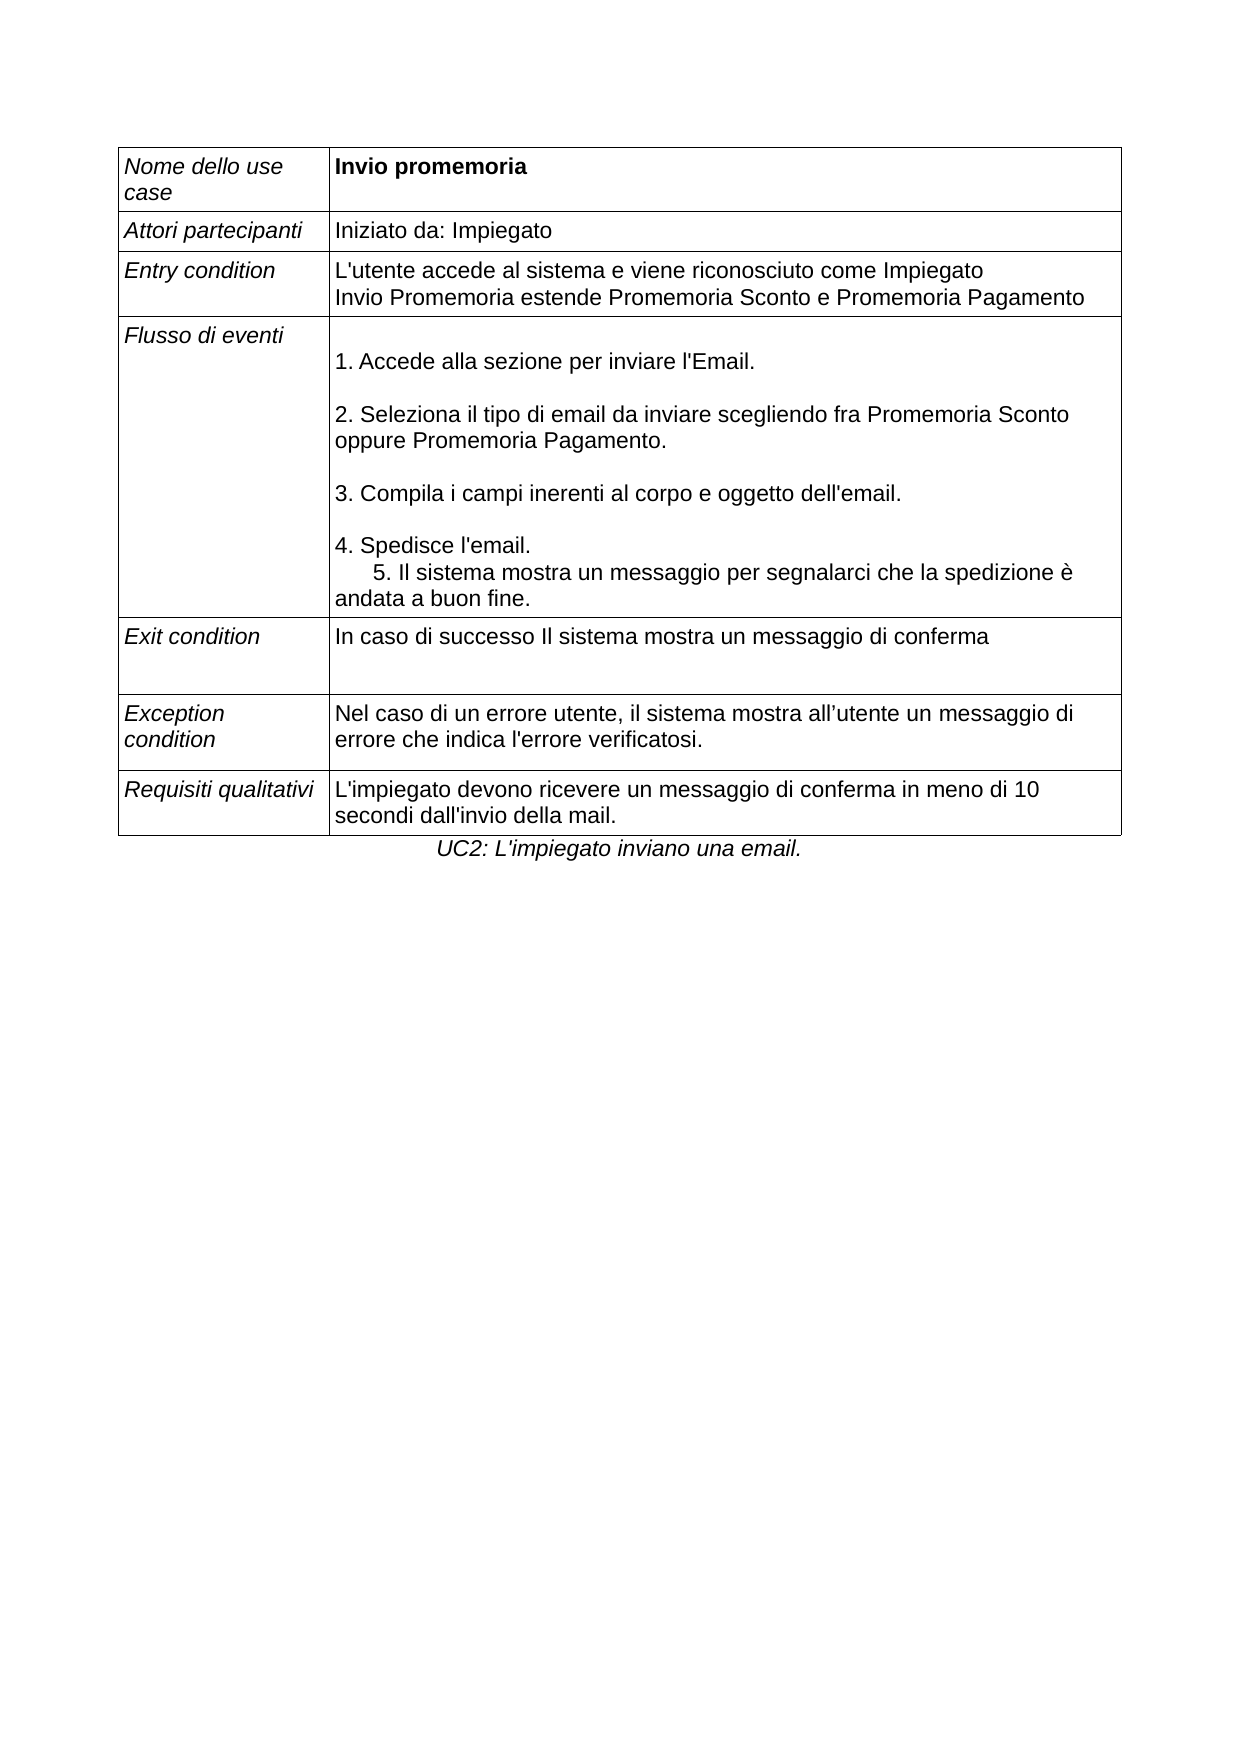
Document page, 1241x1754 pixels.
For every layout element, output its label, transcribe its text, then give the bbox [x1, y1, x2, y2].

table_cell L'impiegato devono ricevere un messaggio di conferma in meno di 10 secondi dall'invio della mail. [330, 771, 1121, 834]
table_cell Nel caso di un errore utente, il sistema mostra all’utente un messaggio di errore che indica l'errore verificatosi. [330, 695, 1121, 770]
table_header Invio promemoria [330, 148, 1121, 211]
table_cell L'utente accede al sistema e viene riconosciuto come Impiegato Invio Promemoria estende Promemoria Sconto e Promemoria Pagamento [330, 252, 1121, 316]
table_cell Exit condition [119, 618, 329, 694]
table_cell 1. Accede alla sezione per inviare l'Email. 2. Seleziona il tipo di email da inviare scegliendo fra Promemoria Sconto oppure Promemoria Pagamento. 3. Compila i campi inerenti al corpo e oggetto dell'email. 4. Spedisce l'email. 5. Il sistema mostra un messaggio per segnalarci che la spedizione è andata a buon fine. [330, 317, 1121, 617]
table_cell Exception condition [119, 695, 329, 770]
table_cell Entry condition [119, 252, 329, 316]
table_cell Attori partecipanti [119, 212, 329, 251]
table_header Nome dello use case [119, 148, 329, 211]
table_cell Requisiti qualitativi [119, 771, 329, 834]
text UC2: L'impiegato inviano una email. [118, 835, 1122, 861]
table_cell Flusso di eventi [119, 317, 329, 617]
table_cell Iniziato da: Impiegato [330, 212, 1121, 251]
table_cell In caso di successo Il sistema mostra un messaggio di conferma [330, 618, 1121, 694]
